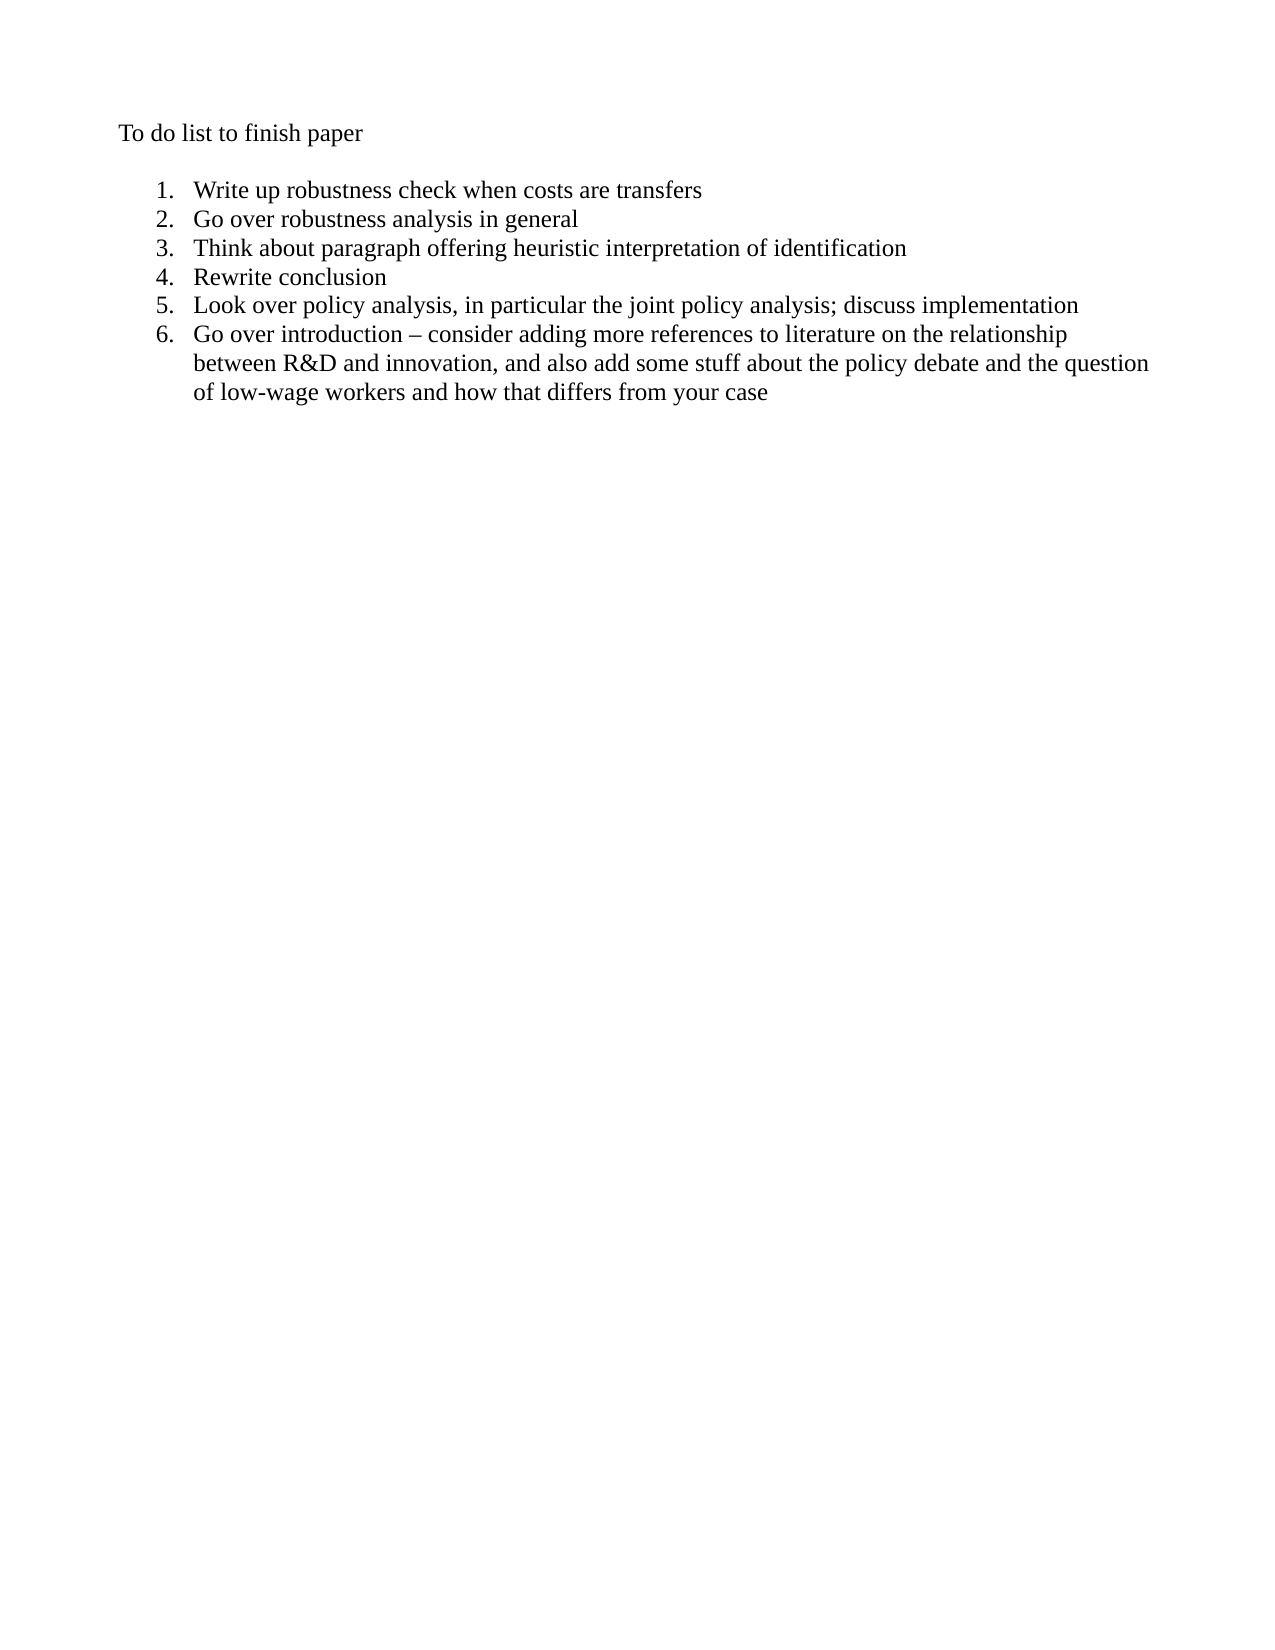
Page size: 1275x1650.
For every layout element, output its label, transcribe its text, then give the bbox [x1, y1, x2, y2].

list Look over policy analysis, in particular the joint policy analysis; discuss implementation [156, 291, 1157, 319]
list Think about paragraph offering heuristic interpretation of identification [156, 233, 1157, 262]
list Write up robustness check when costs are transfers [156, 176, 1157, 204]
list Rewrite conclusion [156, 262, 1157, 291]
list Go over introduction – consider adding more references to literature on the relationship between R&D and innovation, and also add some stuff about the policy debate and the question of low-wage workers and how that differs from your case [156, 319, 1157, 406]
list Go over robustness analysis in general [156, 204, 1157, 233]
text To do list to finish paper [118, 118, 1157, 147]
